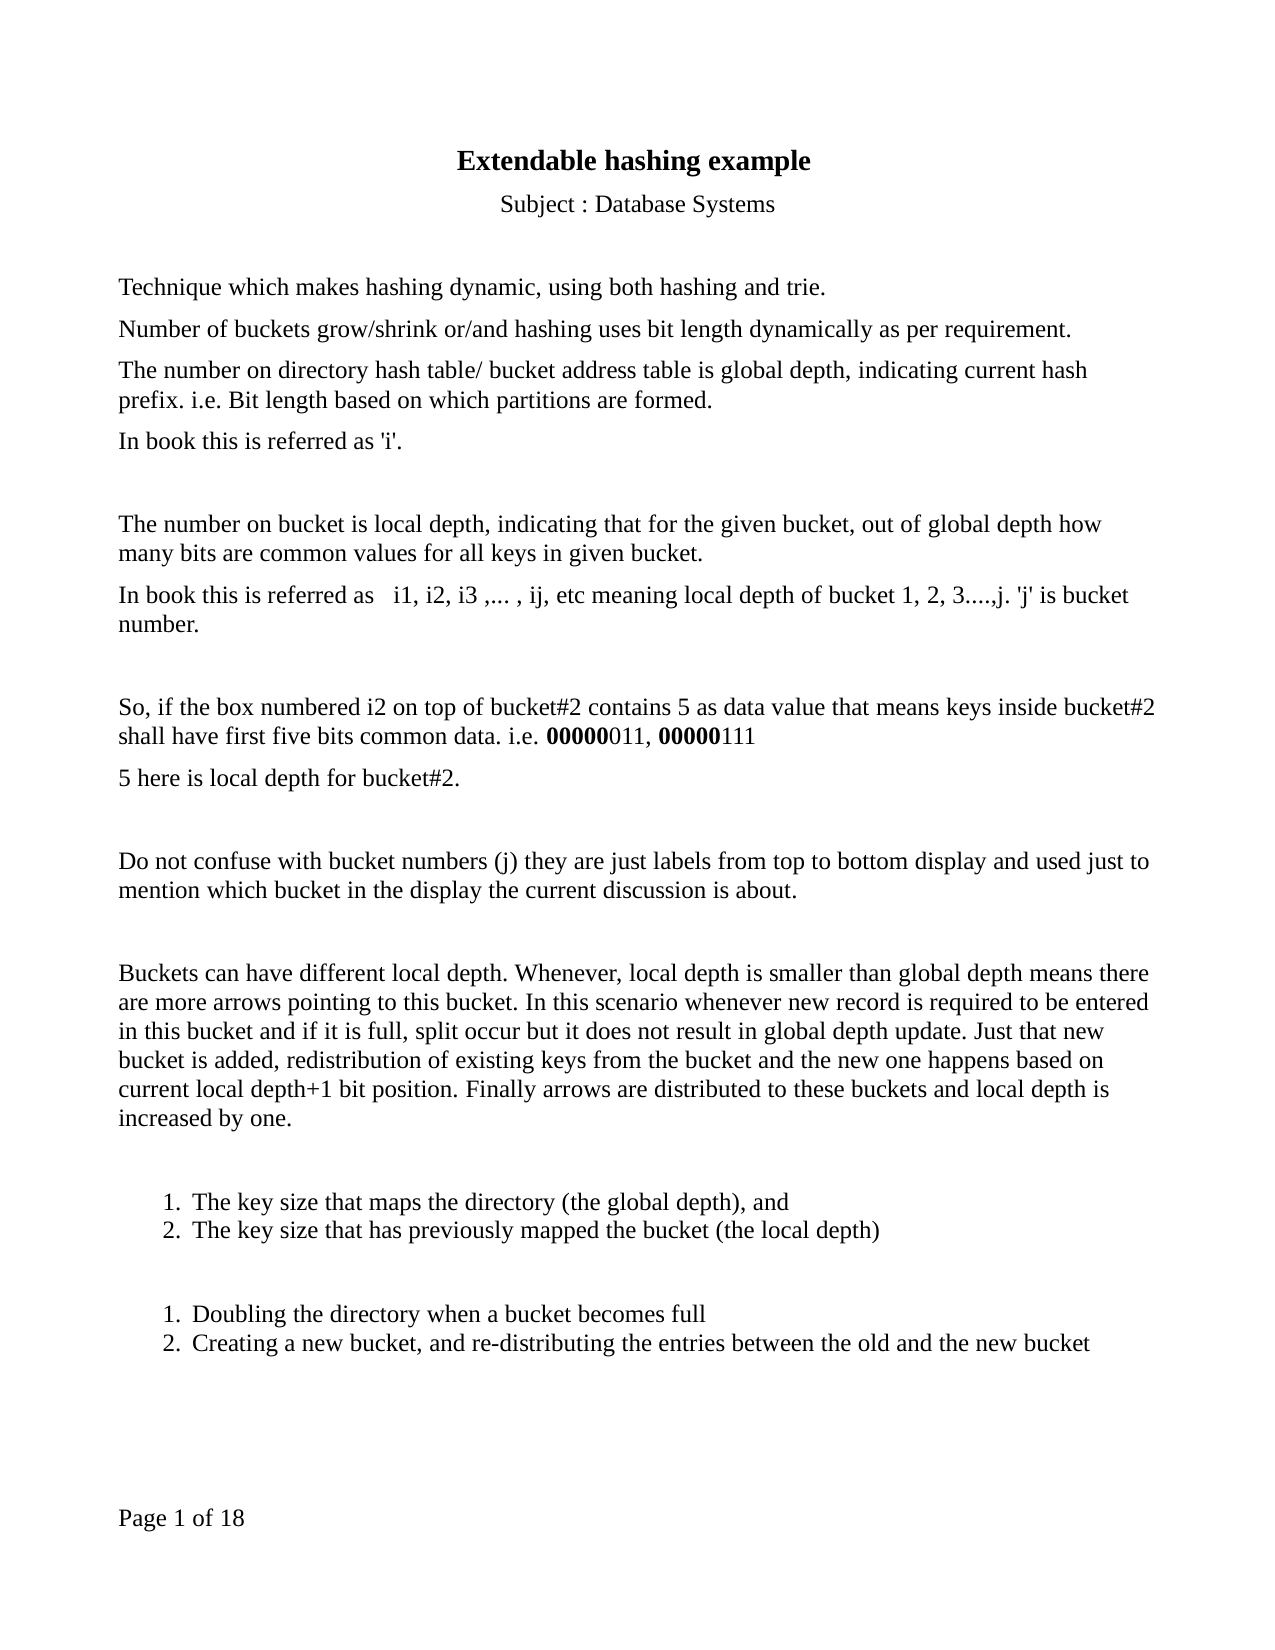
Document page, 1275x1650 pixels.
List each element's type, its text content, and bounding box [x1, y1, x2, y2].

list The key size that maps the directory (the global depth), and [162, 1186, 1157, 1215]
list The key size that has previously mapped the bucket (the local depth) [162, 1215, 1157, 1244]
list Creating a new bucket, and re-distributing the entries between the old and the new bucket [162, 1328, 1157, 1357]
text So, if the box numbered i2 on top of bucket#2 contains 5 as data value that means keys inside bucket#2 shall have first five bits common data. i.e. 00000011, 00000111 [118, 692, 1157, 750]
text In book this is referred as 'i'. [118, 426, 1157, 455]
text Subject : Database Systems [118, 189, 1157, 218]
text Buckets can have different local depth. Whenever, local depth is smaller than global depth means there are more arrows pointing to this bucket. In this scenario whenever new record is required to be entered in this bucket and if it is full, split occur but it does not result in global depth update. Just that new bucket is added, redistribution of existing keys from the bucket and the new one happens based on current local depth+1 bit position. Finally arrows are distributed to these buckets and local depth is increased by one. [118, 958, 1157, 1132]
text Technique which makes hashing dynamic, using both hashing and trie. [118, 272, 1157, 301]
text Number of buckets grow/shrink or/and hashing uses bit length dynamically as per requirement. [118, 314, 1157, 343]
text The number on bucket is local depth, indicating that for the given bucket, out of global depth how many bits are common values for all keys in given bucket. [118, 509, 1157, 567]
text 5 here is local depth for bucket#2. [118, 763, 1157, 792]
list Doubling the directory when a bucket becomes full [162, 1298, 1157, 1328]
text The number on directory hash table/ bucket address table is global depth, indicating current hash prefix. i.e. Bit length based on which partitions are formed. [118, 355, 1157, 413]
text Do not confuse with bucket numbers (j) they are just labels from top to bottom display and used just to mention which bucket in the display the current discussion is about. [118, 846, 1157, 904]
text In book this is referred as i1, i2, i3 ,... , ij, etc meaning local depth of bucket 1, 2, 3....,j. 'j' is bucket number. [118, 580, 1157, 638]
subtitle Extendable hashing example [118, 143, 1157, 177]
